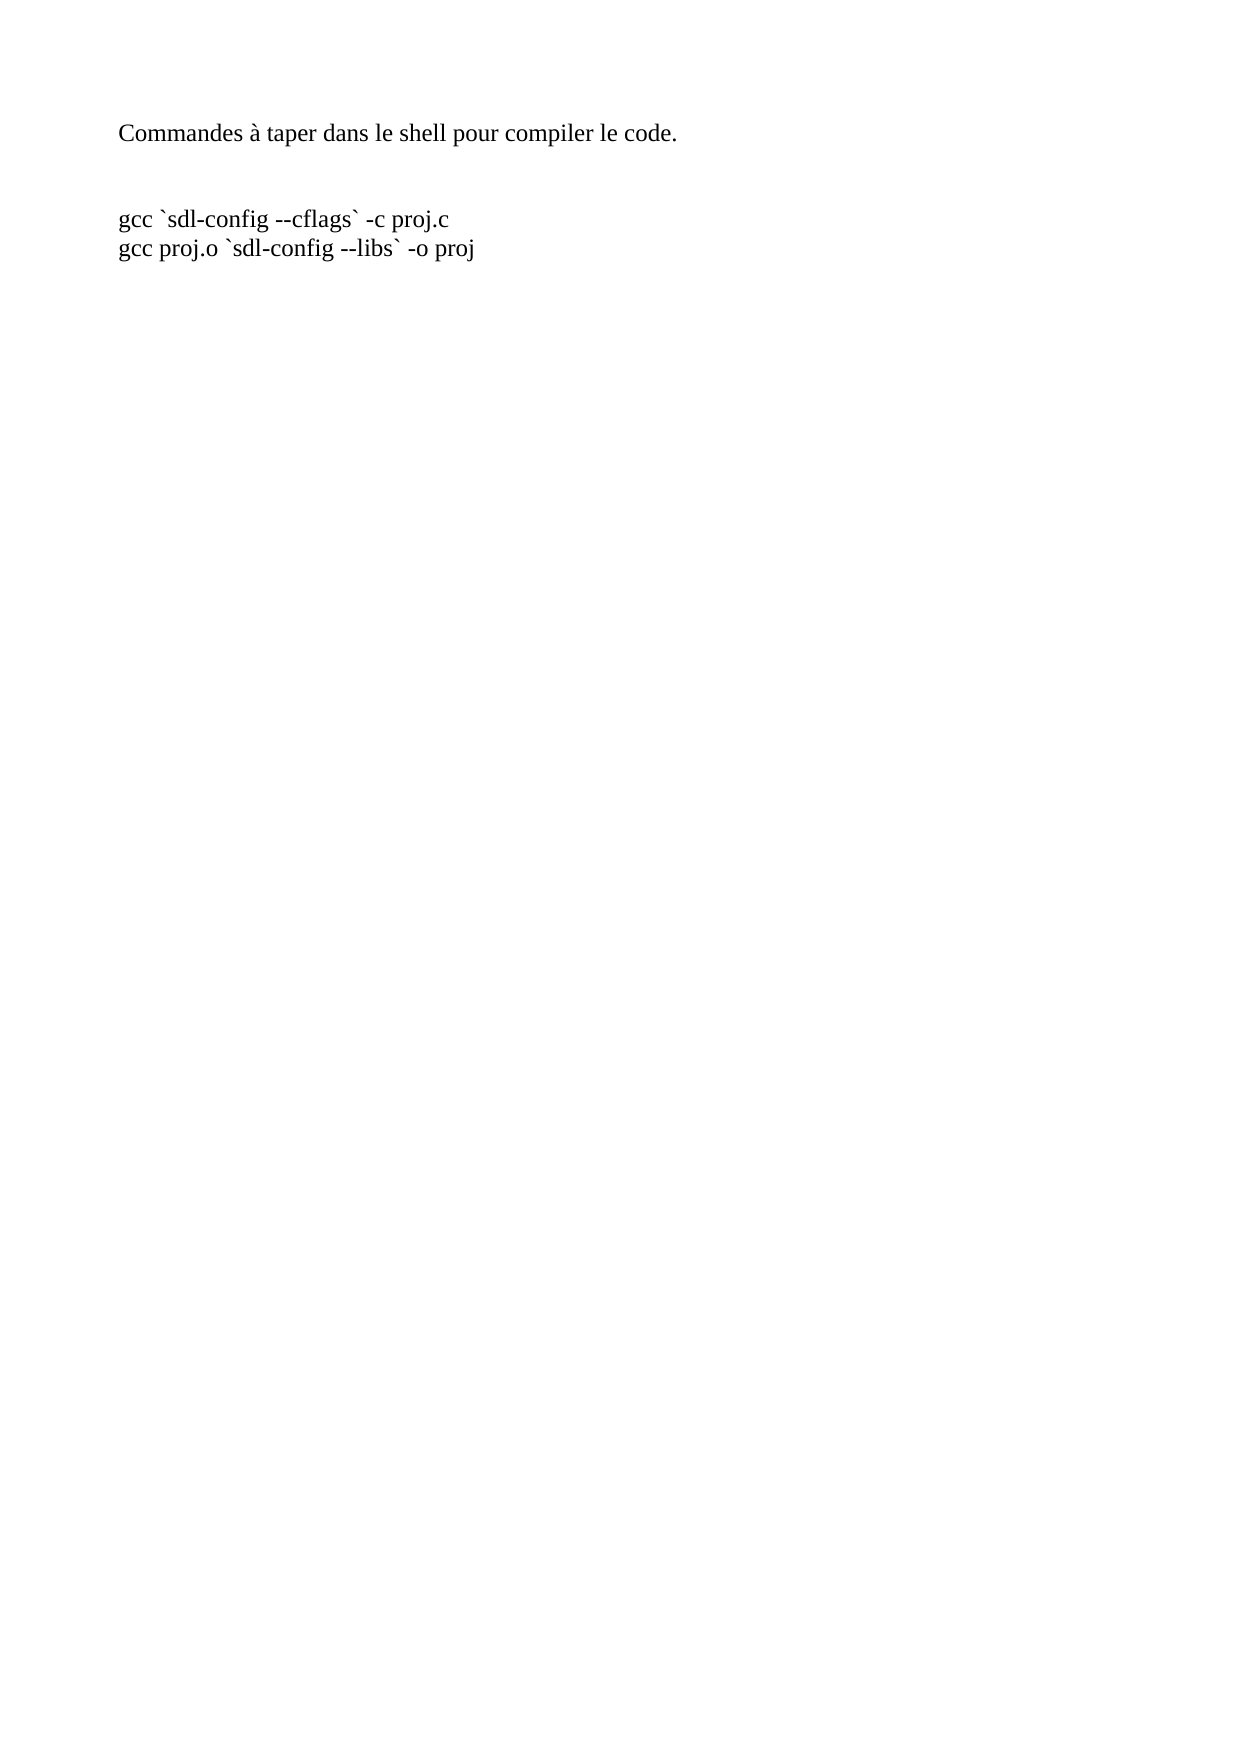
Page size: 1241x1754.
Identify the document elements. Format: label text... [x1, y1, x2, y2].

text gcc `sdl-config --cflags` -c proj.c [118, 204, 1122, 233]
text Commandes à taper dans le shell pour compiler le code. [118, 118, 1122, 147]
text gcc proj.o `sdl-config --libs` -o proj [118, 233, 1122, 262]
